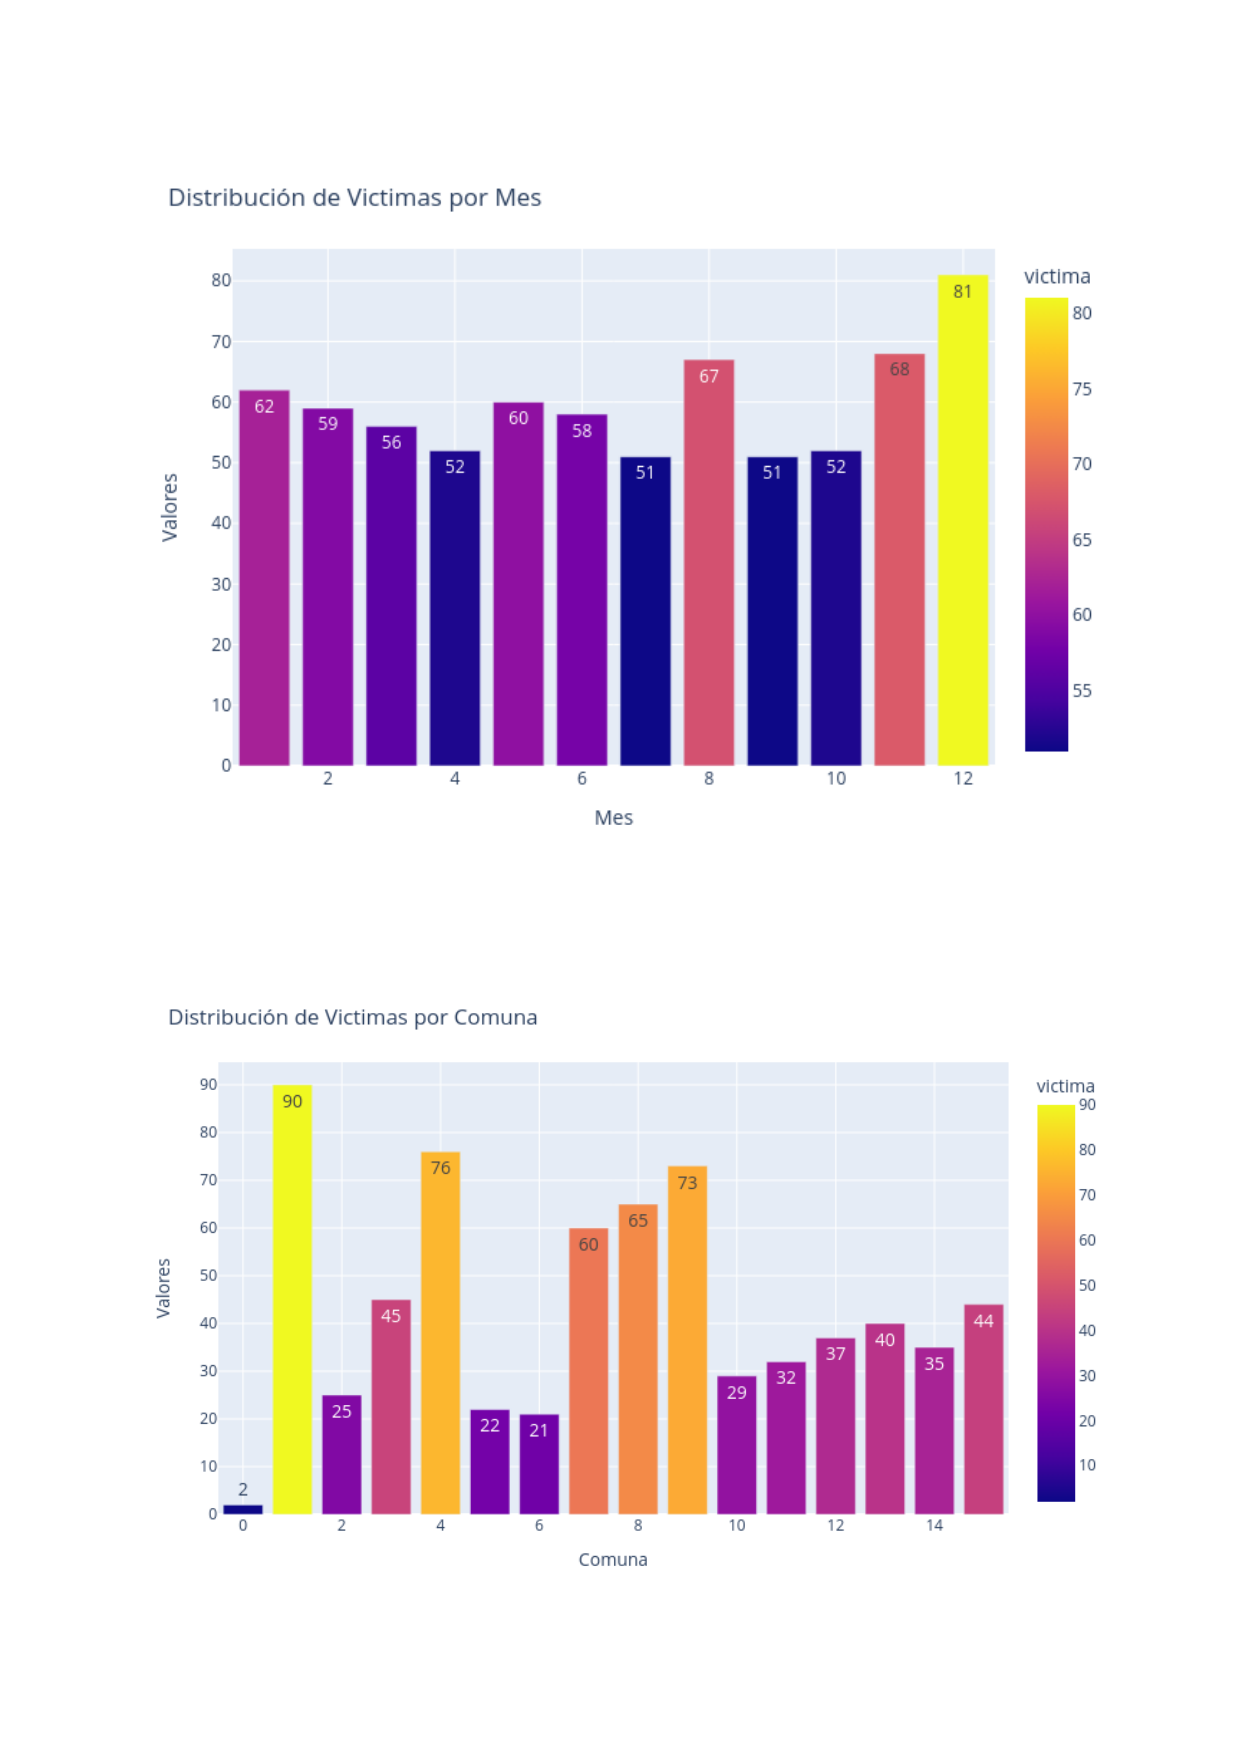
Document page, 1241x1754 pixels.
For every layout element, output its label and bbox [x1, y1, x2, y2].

picture [118, 163, 1123, 881]
picture [118, 987, 1123, 1615]
